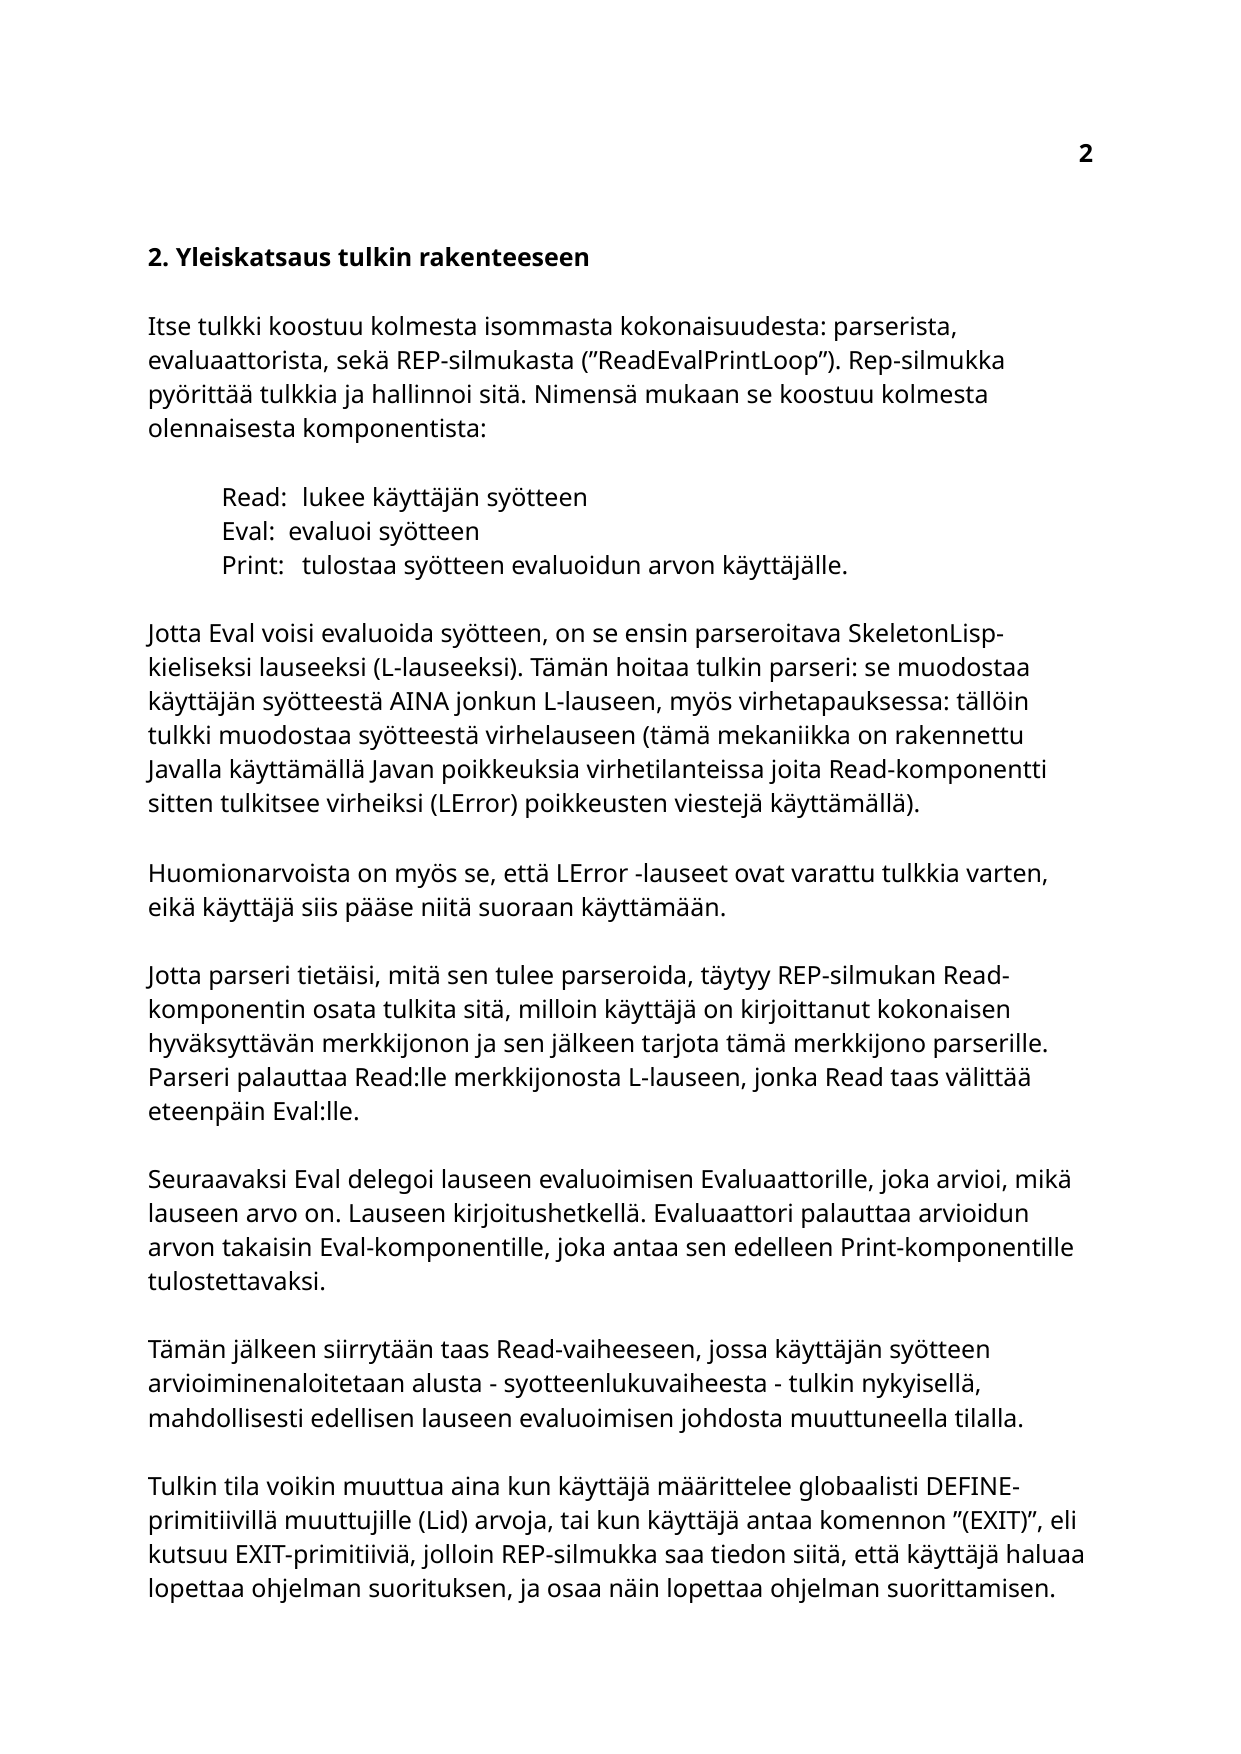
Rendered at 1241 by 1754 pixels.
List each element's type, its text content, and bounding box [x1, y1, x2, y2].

text Huomionarvoista on myös se, että LError -lauseet ovat varattu tulkkia varten, eikä käyttäjä siis pääse niitä suoraan käyttämään. Jotta parseri tietäisi, mitä sen tulee parseroida, täytyy REP-silmukan Read-komponentin osata tulkita sitä, milloin käyttäjä on kirjoittanut kokonaisen hyväksyttävän merkkijonon ja sen jälkeen tarjota tämä merkkijono parserille. Parseri palauttaa Read:lle merkkijonosta L-lauseen, jonka Read taas välittää eteenpäin Eval:lle. Seuraavaksi Eval delegoi lauseen evaluoimisen Evaluaattorille, joka arvioi, mikä lauseen arvo on. Lauseen kirjoitushetkellä. Evaluaattori palauttaa arvioidun arvon takaisin Eval-komponentille, joka antaa sen edelleen Print-komponentille tulostettavaksi. Tämän jälkeen siirrytään taas Read-vaiheeseen, jossa käyttäjän syötteen arvioiminenaloitetaan alusta - syotteenlukuvaiheesta - tulkin nykyisellä, mahdollisesti edellisen lauseen evaluoimisen johdosta muuttuneella tilalla. Tulkin tila voikin muuttua aina kun käyttäjä määrittelee globaalisti DEFINE-primitiivillä muuttujille (Lid) arvoja, tai kun käyttäjä antaa komennon ”(EXIT)”, eli kutsuu EXIT-primitiiviä, jolloin REP-silmukka saa tiedon siitä, että käyttäjä haluaa lopettaa ohjelman suorituksen, ja osaa näin lopettaa ohjelman suorittamisen. [148, 855, 1093, 1604]
text 2. Yleiskatsaus tulkin rakenteeseen [148, 239, 1093, 273]
text 2 [148, 136, 1093, 204]
text Itse tulkki koostuu kolmesta isommasta kokonaisuudesta: parserista, evaluaattorista, sekä REP-silmukasta (”ReadEvalPrintLoop”). Rep-silmukka pyörittää tulkkia ja hallinnoi sitä. Nimensä mukaan se koostuu kolmesta olennaisesta komponentista: Read: lukee käyttäjän syötteen Eval: evaluoi syötteen Print: tulostaa syötteen evaluoidun arvon käyttäjälle. Jotta Eval voisi evaluoida syötteen, on se ensin parseroitava SkeletonLisp-kieliseksi lauseeksi (L-lauseeksi). Tämän hoitaa tulkin parseri: se muodostaa käyttäjän syötteestä AINA jonkun L-lauseen, myös virhetapauksessa: tällöin tulkki muodostaa syötteestä virhelauseen (tämä mekaniikka on rakennettu Javalla käyttämällä Javan poikkeuksia virhetilanteissa joita Read-komponentti sitten tulkitsee virheiksi (LError) poikkeusten viestejä käyttämällä). [148, 309, 1093, 820]
